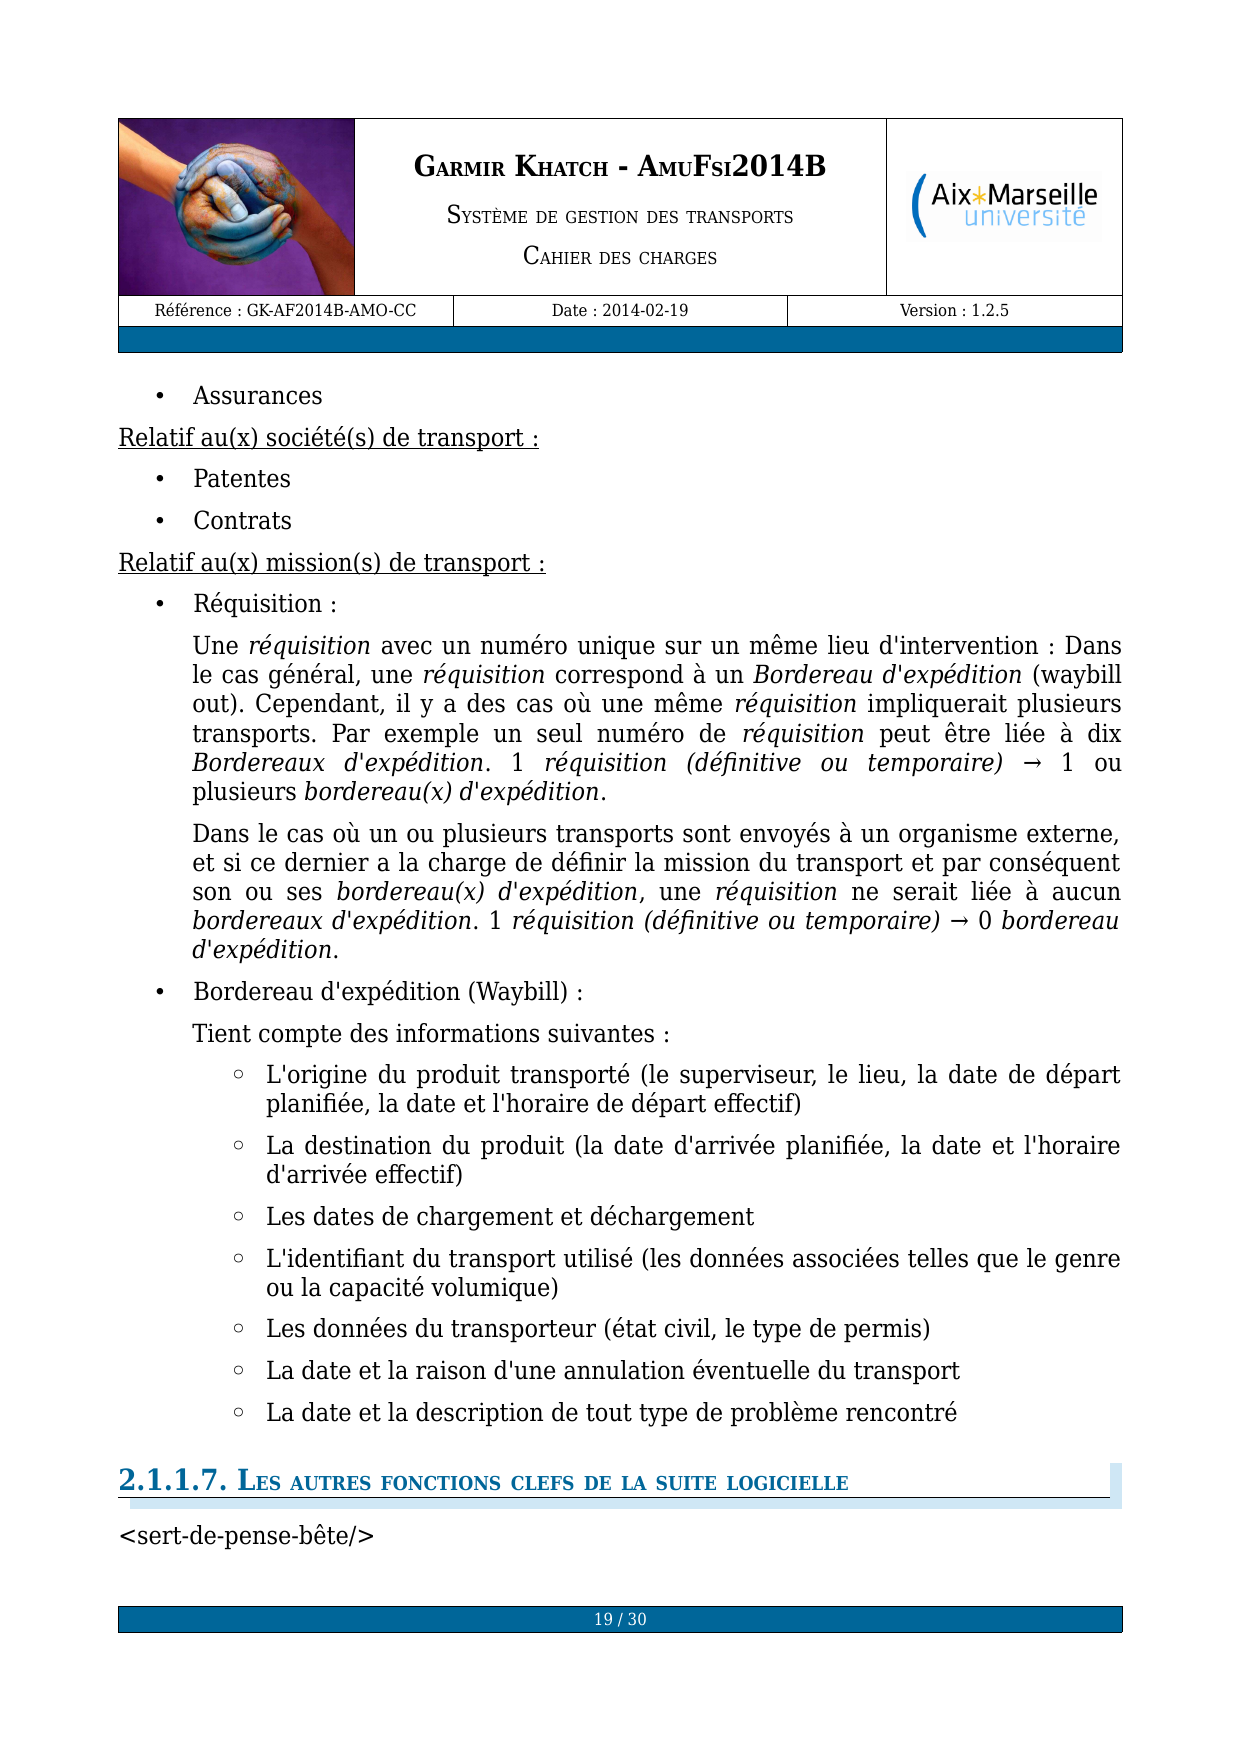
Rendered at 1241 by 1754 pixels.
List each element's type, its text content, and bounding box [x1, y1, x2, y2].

list La destination du produit (la date d'arrivée planifiée, la date et l'horaire d'arrivée effectif) [228, 1131, 1122, 1189]
subtitle Les autres fonctions clefs de la suite logicielle [118, 1463, 1110, 1497]
list La date et la description de tout type de problème rencontré [228, 1398, 1122, 1427]
list Les dates de chargement et déchargement [228, 1202, 1122, 1231]
text Relatif au(x) société(s) de transport : [118, 423, 1122, 452]
list Assurances [156, 381, 1122, 410]
list Réquisition : [156, 589, 1122, 619]
text Relatif au(x) mission(s) de transport : [118, 548, 1122, 577]
list L'origine du produit transporté (le superviseur, le lieu, la date de départ planifiée, la date et l'horaire de départ effectif) [228, 1060, 1122, 1119]
text Tient compte des informations suivantes : [192, 1019, 1122, 1048]
picture [887, 126, 1122, 288]
list Contrats [156, 506, 1122, 535]
list La date et la raison d'une annulation éventuelle du transport [228, 1356, 1122, 1385]
picture [119, 119, 354, 295]
list Patentes [156, 464, 1122, 494]
list Les données du transporteur (état civil, le type de permis) [228, 1314, 1122, 1344]
text <sert-de-pense-bête/> [118, 1521, 1122, 1550]
list L'identifiant du transport utilisé (les données associées telles que le genre ou la capacité volumique) [228, 1244, 1122, 1302]
list Bordereau d'expédition (Waybill) : [156, 977, 1122, 1006]
text Dans le cas où un ou plusieurs transports sont envoyés à un organisme externe, et si ce dernier a la charge de définir la mission du transport et par conséquent son ou ses bordereau(x) d'expédition, une réquisition ne serait liée à aucun bordereaux d'expédition. 1 réquisition (définitive ou temporaire) → 0 bordereau d'expédition. [192, 819, 1122, 964]
text Une réquisition avec un numéro unique sur un même lieu d'intervention : Dans le cas général, une réquisition correspond à un Bordereau d'expédition (waybill out). Cependant, il y a des cas où une même réquisition impliquerait plusieurs transports. Par exemple un seul numéro de réquisition peut être liée à dix Bordereaux d'expédition. 1 réquisition (définitive ou temporaire) → 1 ou plusieurs bordereau(x) d'expédition. [192, 631, 1122, 806]
